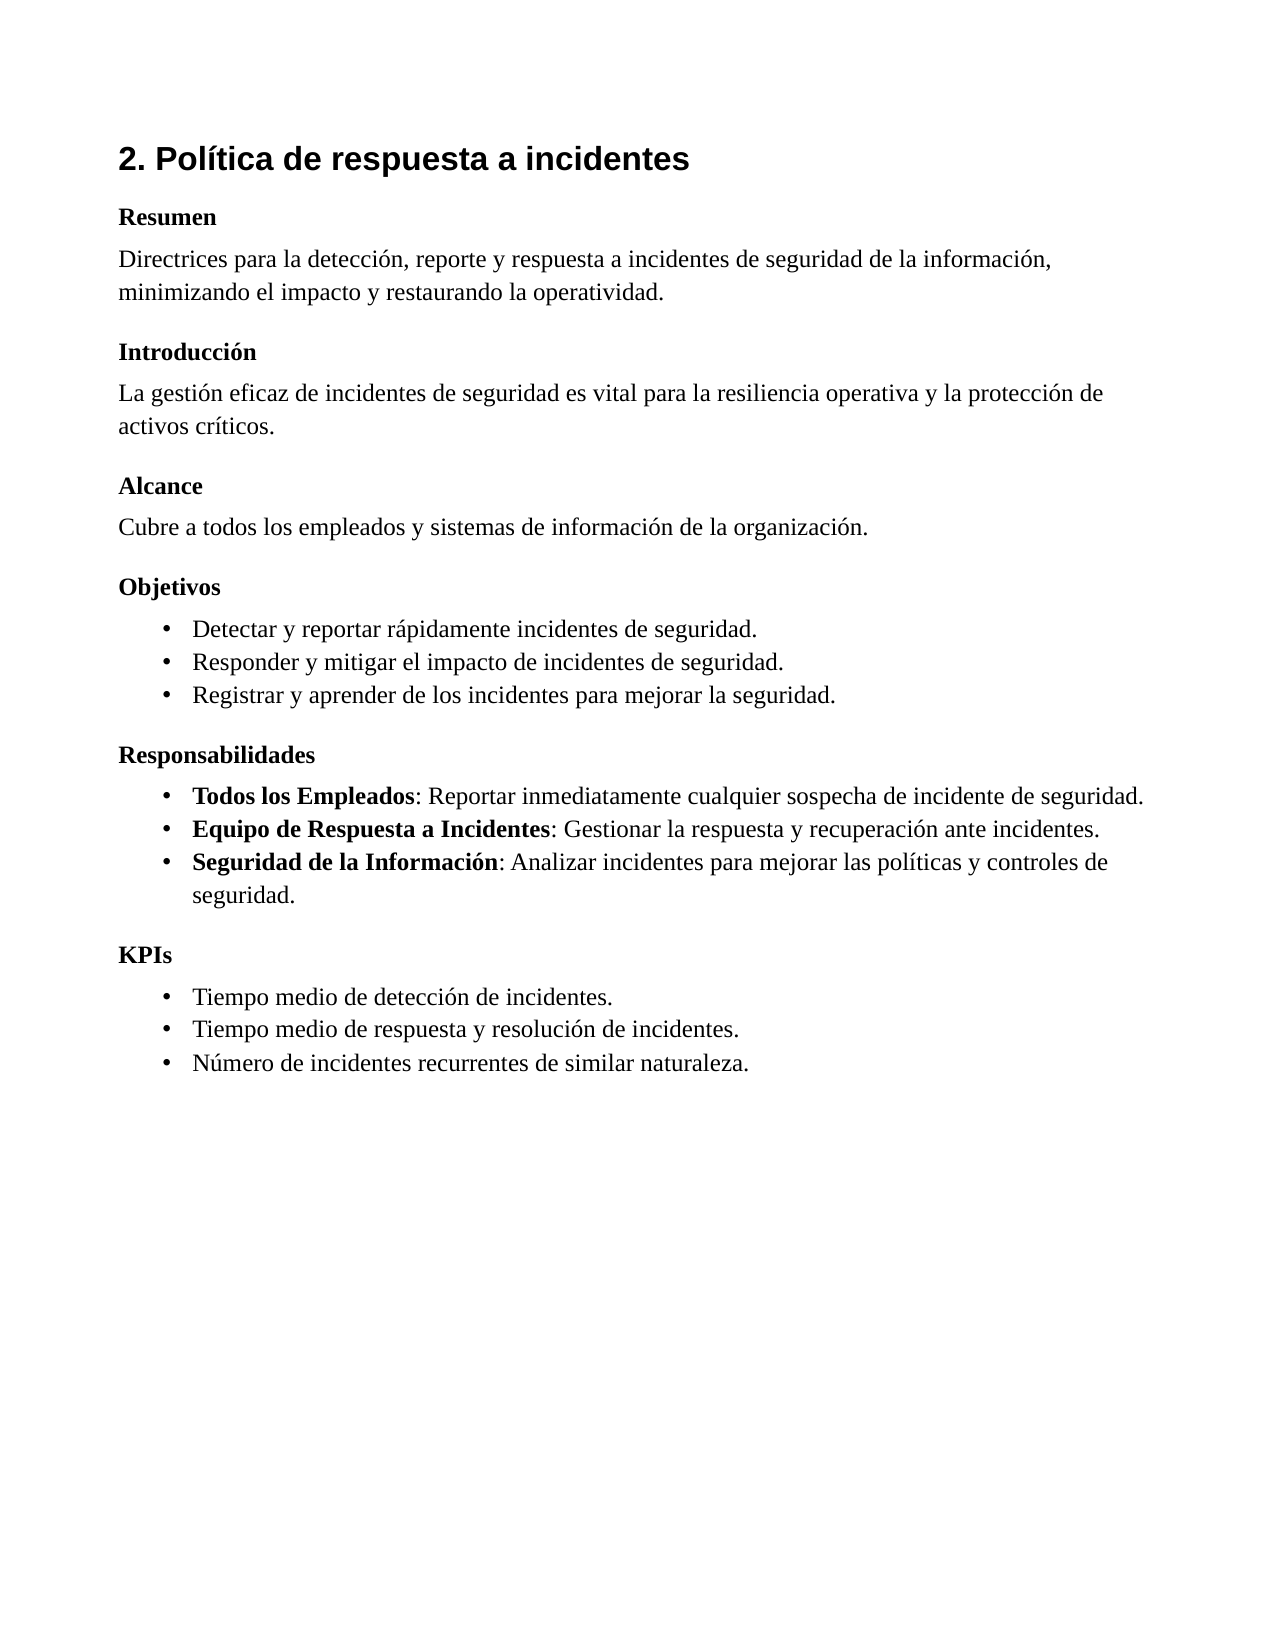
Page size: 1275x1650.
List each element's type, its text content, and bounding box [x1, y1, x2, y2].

list Registrar y aprender de los incidentes para mejorar la seguridad. [162, 680, 1157, 708]
subtitle Objetivos [118, 572, 1157, 601]
list Número de incidentes recurrentes de similar naturaleza. [162, 1048, 1157, 1076]
text Directrices para la detección, reporte y respuesta a incidentes de seguridad de la información, minimizando el impacto y restaurando la operatividad. [118, 244, 1157, 305]
list Tiempo medio de detección de incidentes. [162, 982, 1157, 1010]
subtitle KPIs [118, 940, 1157, 969]
subtitle Alcance [118, 471, 1157, 500]
list Equipo de Respuesta a Incidentes: Gestionar la respuesta y recuperación ante incidentes. [162, 814, 1157, 843]
list Tiempo medio de respuesta y resolución de incidentes. [162, 1014, 1157, 1043]
list Detectar y reportar rápidamente incidentes de seguridad. [162, 614, 1157, 642]
text Cubre a todos los empleados y sistemas de información de la organización. [118, 512, 1157, 541]
subtitle 2. Política de respuesta a incidentes [118, 139, 1157, 177]
list Seguridad de la Información: Analizar incidentes para mejorar las políticas y controles de seguridad. [162, 847, 1157, 909]
text La gestión eficaz de incidentes de seguridad es vital para la resiliencia operativa y la protección de activos críticos. [118, 378, 1157, 440]
subtitle Resumen [118, 202, 1157, 231]
list Todos los Empleados: Reportar inmediatamente cualquier sospecha de incidente de seguridad. [162, 781, 1157, 810]
subtitle Introducción [118, 337, 1157, 366]
subtitle Responsabilidades [118, 740, 1157, 769]
list Responder y mitigar el impacto de incidentes de seguridad. [162, 647, 1157, 676]
